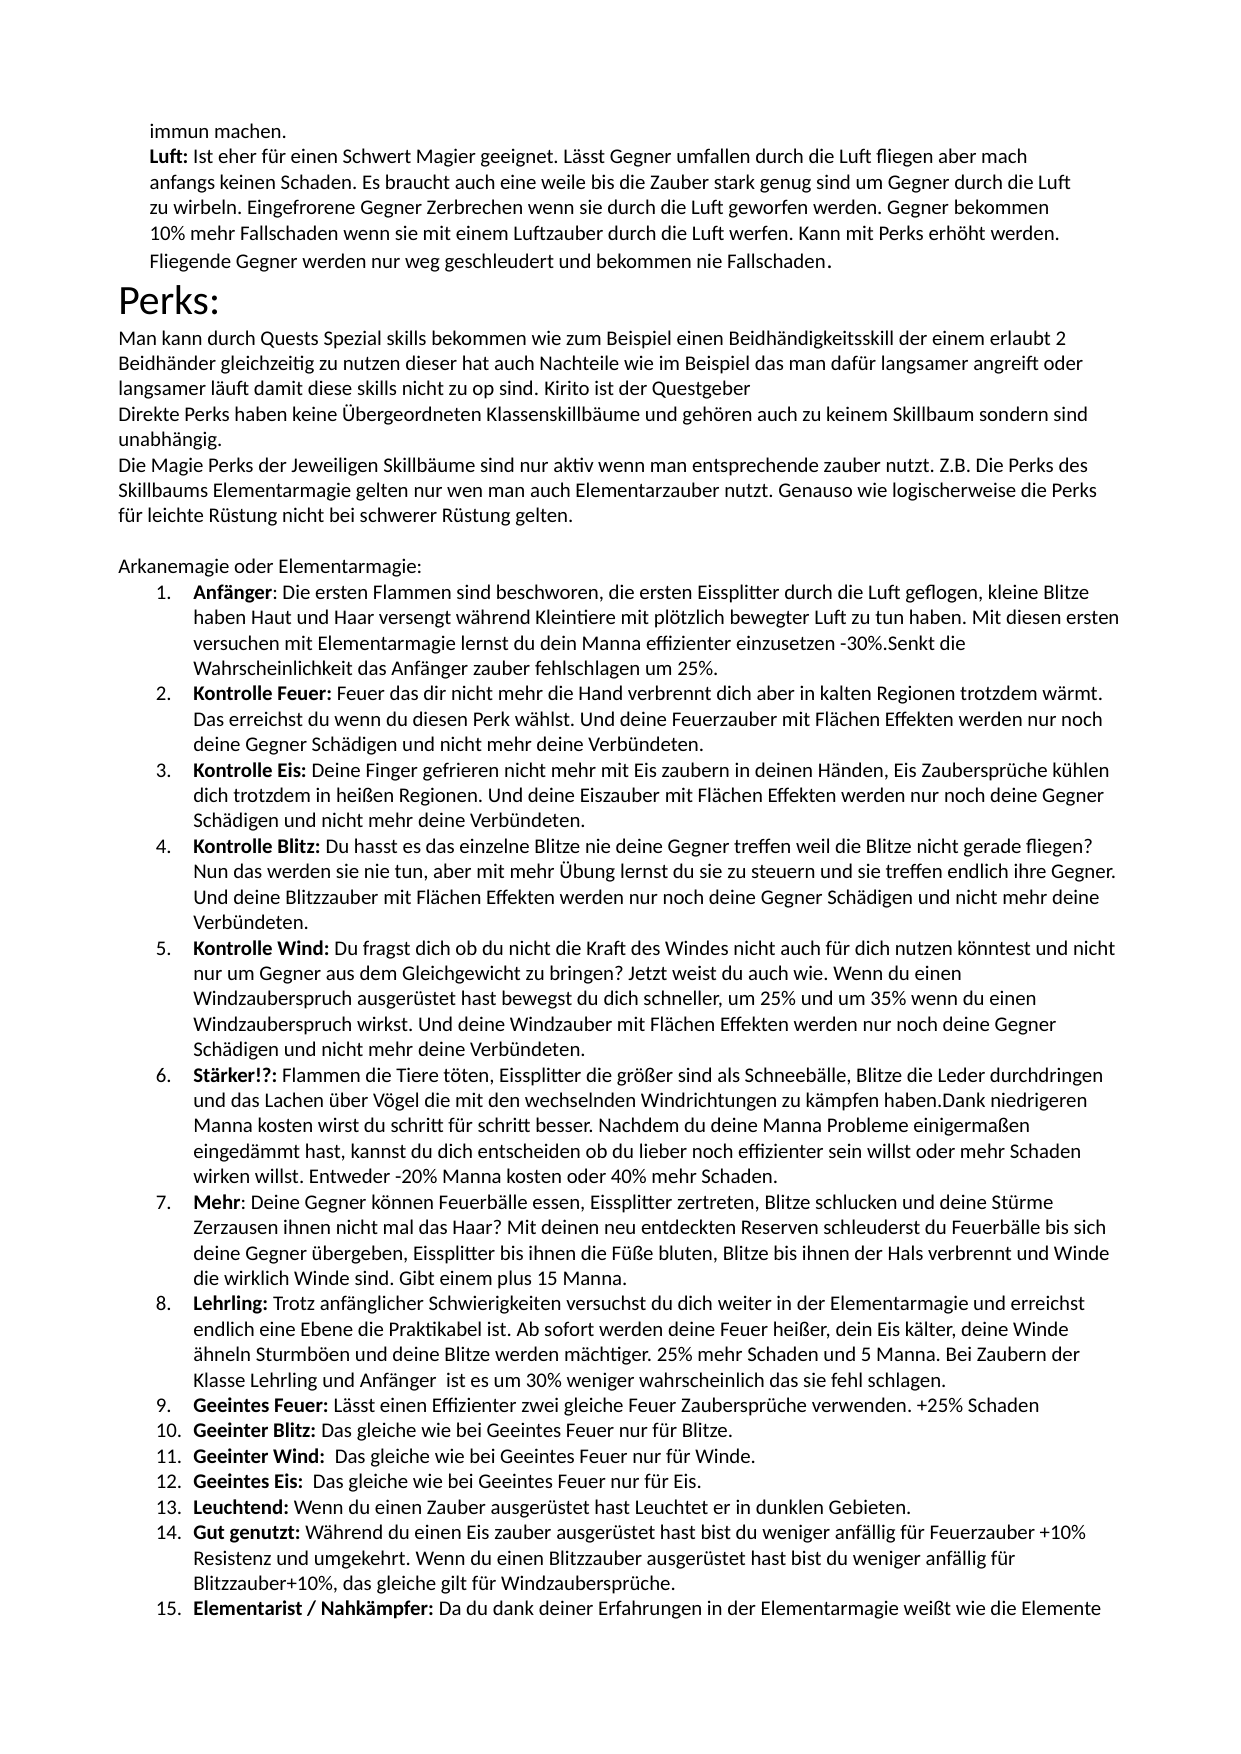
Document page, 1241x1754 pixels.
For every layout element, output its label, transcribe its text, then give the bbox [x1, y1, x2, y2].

list Elementarist / Nahkämpfer: Da du dank deiner Erfahrungen in der Elementarmagie weißt wie die Elemente [156, 1596, 1122, 1621]
text Direkte Perks haben keine Übergeordneten Klassenskillbäume und gehören auch zu keinem Skillbaum sondern sind unabhängig. [118, 401, 1122, 452]
text immun machen. Luft: Ist eher für einen Schwert Magier geeignet. Lässt Gegner umfallen durch die Luft fliegen aber mach anfangs keinen Schaden. Es braucht auch eine weile bis die Zauber stark genug sind um Gegner durch die Luft zu wirbeln. Eingefrorene Gegner Zerbrechen wenn sie durch die Luft geworfen werden. Gegner bekommen 10% mehr Fallschaden wenn sie mit einem Luftzauber durch die Luft werfen. Kann mit Perks erhöht werden. Fliegende Gegner werden nur weg geschleudert und bekommen nie Fallschaden. [149, 118, 1081, 274]
list Lehrling: Trotz anfänglicher Schwierigkeiten versuchst du dich weiter in der Elementarmagie und erreichst endlich eine Ebene die Praktikabel ist. Ab sofort werden deine Feuer heißer, dein Eis kälter, deine Winde ähneln Sturmböen und deine Blitze werden mächtiger. 25% mehr Schaden und 5 Manna. Bei Zaubern der Klasse Lehrling und Anfänger ist es um 30% weniger wahrscheinlich das sie fehl schlagen. [156, 1291, 1122, 1392]
list Mehr: Deine Gegner können Feuerbälle essen, Eissplitter zertreten, Blitze schlucken und deine Stürme Zerzausen ihnen nicht mal das Haar? Mit deinen neu entdeckten Reserven schleuderst du Feuerbälle bis sich deine Gegner übergeben, Eissplitter bis ihnen die Füße bluten, Blitze bis ihnen der Hals verbrennt und Winde die wirklich Winde sind. Gibt einem plus 15 Manna. [156, 1189, 1122, 1291]
list Geeinter Wind: Das gleiche wie bei Geeintes Feuer nur für Winde. [156, 1443, 1122, 1468]
list Kontrolle Feuer: Feuer das dir nicht mehr die Hand verbrennt dich aber in kalten Regionen trotzdem wärmt. Das erreichst du wenn du diesen Perk wählst. Und deine Feuerzauber mit Flächen Effekten werden nur noch deine Gegner Schädigen und nicht mehr deine Verbündeten. [156, 681, 1122, 757]
list Geeintes Feuer: Lässt einen Effizienter zwei gleiche Feuer Zaubersprüche verwenden. +25% Schaden [156, 1392, 1122, 1418]
text Perks: [118, 274, 1122, 325]
text Man kann durch Quests Spezial skills bekommen wie zum Beispiel einen Beidhändigkeitsskill der einem erlaubt 2 Beidhänder gleichzeitig zu nutzen dieser hat auch Nachteile wie im Beispiel das man dafür langsamer angreift oder langsamer läuft damit diese skills nicht zu op sind. Kirito ist der Questgeber [118, 325, 1122, 401]
list Geeintes Eis: Das gleiche wie bei Geeintes Feuer nur für Eis. [156, 1468, 1122, 1494]
list Kontrolle Eis: Deine Finger gefrieren nicht mehr mit Eis zaubern in deinen Händen, Eis Zaubersprüche kühlen dich trotzdem in heißen Regionen. Und deine Eiszauber mit Flächen Effekten werden nur noch deine Gegner Schädigen und nicht mehr deine Verbündeten. [156, 757, 1122, 833]
list Kontrolle Wind: Du fragst dich ob du nicht die Kraft des Windes nicht auch für dich nutzen könntest und nicht nur um Gegner aus dem Gleichgewicht zu bringen? Jetzt weist du auch wie. Wenn du einen Windzauberspruch ausgerüstet hast bewegst du dich schneller, um 25% und um 35% wenn du einen Windzauberspruch wirkst. Und deine Windzauber mit Flächen Effekten werden nur noch deine Gegner Schädigen und nicht mehr deine Verbündeten. [156, 935, 1122, 1062]
list Leuchtend: Wenn du einen Zauber ausgerüstet hast Leuchtet er in dunklen Gebieten. [156, 1494, 1122, 1519]
text Arkanemagie oder Elementarmagie: [118, 553, 1122, 579]
list Kontrolle Blitz: Du hasst es das einzelne Blitze nie deine Gegner treffen weil die Blitze nicht gerade fliegen? Nun das werden sie nie tun, aber mit mehr Übung lernst du sie zu steuern und sie treffen endlich ihre Gegner. Und deine Blitzzauber mit Flächen Effekten werden nur noch deine Gegner Schädigen und nicht mehr deine Verbündeten. [156, 833, 1122, 935]
list Geeinter Blitz: Das gleiche wie bei Geeintes Feuer nur für Blitze. [156, 1418, 1122, 1443]
text Die Magie Perks der Jeweiligen Skillbäume sind nur aktiv wenn man entsprechende zauber nutzt. Z.B. Die Perks des Skillbaums Elementarmagie gelten nur wen man auch Elementarzauber nutzt. Genauso wie logischerweise die Perks für leichte Rüstung nicht bei schwerer Rüstung gelten. [118, 452, 1122, 528]
list Gut genutzt: Während du einen Eis zauber ausgerüstet hast bist du weniger anfällig für Feuerzauber +10% Resistenz und umgekehrt. Wenn du einen Blitzzauber ausgerüstet hast bist du weniger anfällig für Blitzzauber+10%, das gleiche gilt für Windzaubersprüche. [156, 1519, 1122, 1596]
list Stärker!?: Flammen die Tiere töten, Eissplitter die größer sind als Schneebälle, Blitze die Leder durchdringen und das Lachen über Vögel die mit den wechselnden Windrichtungen zu kämpfen haben.Dank niedrigeren Manna kosten wirst du schritt für schritt besser. Nachdem du deine Manna Probleme einigermaßen eingedämmt hast, kannst du dich entscheiden ob du lieber noch effizienter sein willst oder mehr Schaden wirken willst. Entweder -20% Manna kosten oder 40% mehr Schaden. [156, 1062, 1122, 1189]
list Anfänger: Die ersten Flammen sind beschworen, die ersten Eissplitter durch die Luft geflogen, kleine Blitze haben Haut und Haar versengt während Kleintiere mit plötzlich bewegter Luft zu tun haben. Mit diesen ersten versuchen mit Elementarmagie lernst du dein Manna effizienter einzusetzen -30%.Senkt die Wahrscheinlichkeit das Anfänger zauber fehlschlagen um 25%. [156, 579, 1122, 681]
